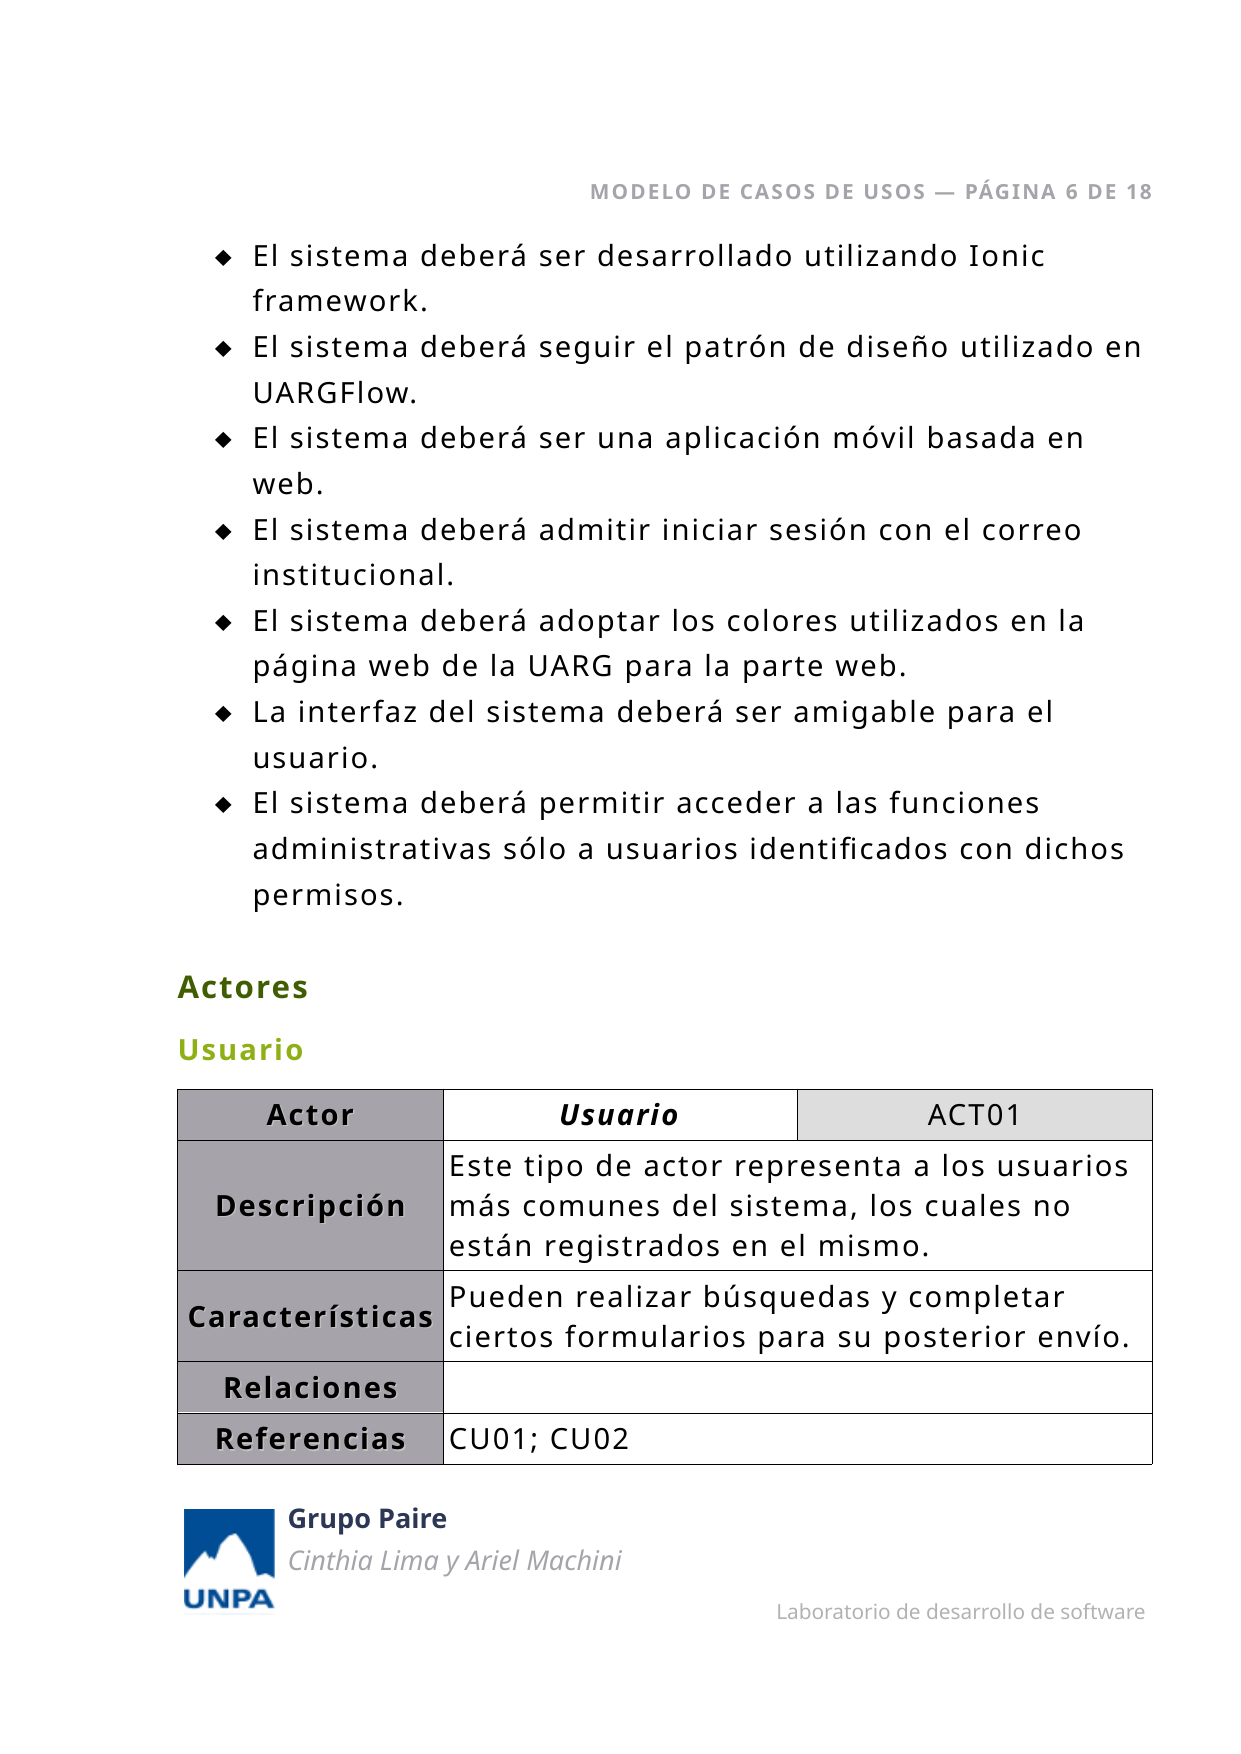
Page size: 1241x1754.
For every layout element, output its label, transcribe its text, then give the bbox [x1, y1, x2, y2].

table_cell Este tipo de actor representa a los usuarios más comunes del sistema, los cuales no están registrados en el mismo. [444, 1141, 1152, 1270]
table_cell Relaciones [178, 1362, 443, 1412]
table_cell CU01; CU02 [444, 1414, 1152, 1464]
list El sistema deberá admitir iniciar sesión con el correo institucional. [215, 509, 1152, 594]
table_cell Referencias [178, 1414, 443, 1464]
table_header ACT01 [798, 1090, 1152, 1140]
text Actores [177, 965, 1152, 1008]
table_cell Pueden realizar búsquedas y completar ciertos formularios para su posterior envío. [444, 1271, 1152, 1361]
table_header Actor [178, 1090, 443, 1140]
picture [184, 1509, 275, 1615]
list El sistema deberá permitir acceder a las funciones administrativas sólo a usuarios identificados con dichos permisos. [215, 783, 1152, 913]
list El sistema deberá seguir el patrón de diseño utilizado en UARGFlow. [215, 326, 1152, 412]
table_cell Características [178, 1271, 443, 1361]
list La interfaz del sistema deberá ser amigable para el usuario. [215, 691, 1152, 777]
text Usuario [177, 1029, 1152, 1069]
list El sistema deberá ser desarrollado utilizando Ionic framework. [215, 235, 1152, 320]
table_cell Descripción [178, 1141, 443, 1270]
table_cell [444, 1362, 1152, 1412]
table_header Usuario [444, 1090, 797, 1140]
list El sistema deberá ser una aplicación móvil basada en web. [215, 418, 1152, 503]
list El sistema deberá adoptar los colores utilizados en la página web de la UARG para la parte web. [215, 600, 1152, 685]
